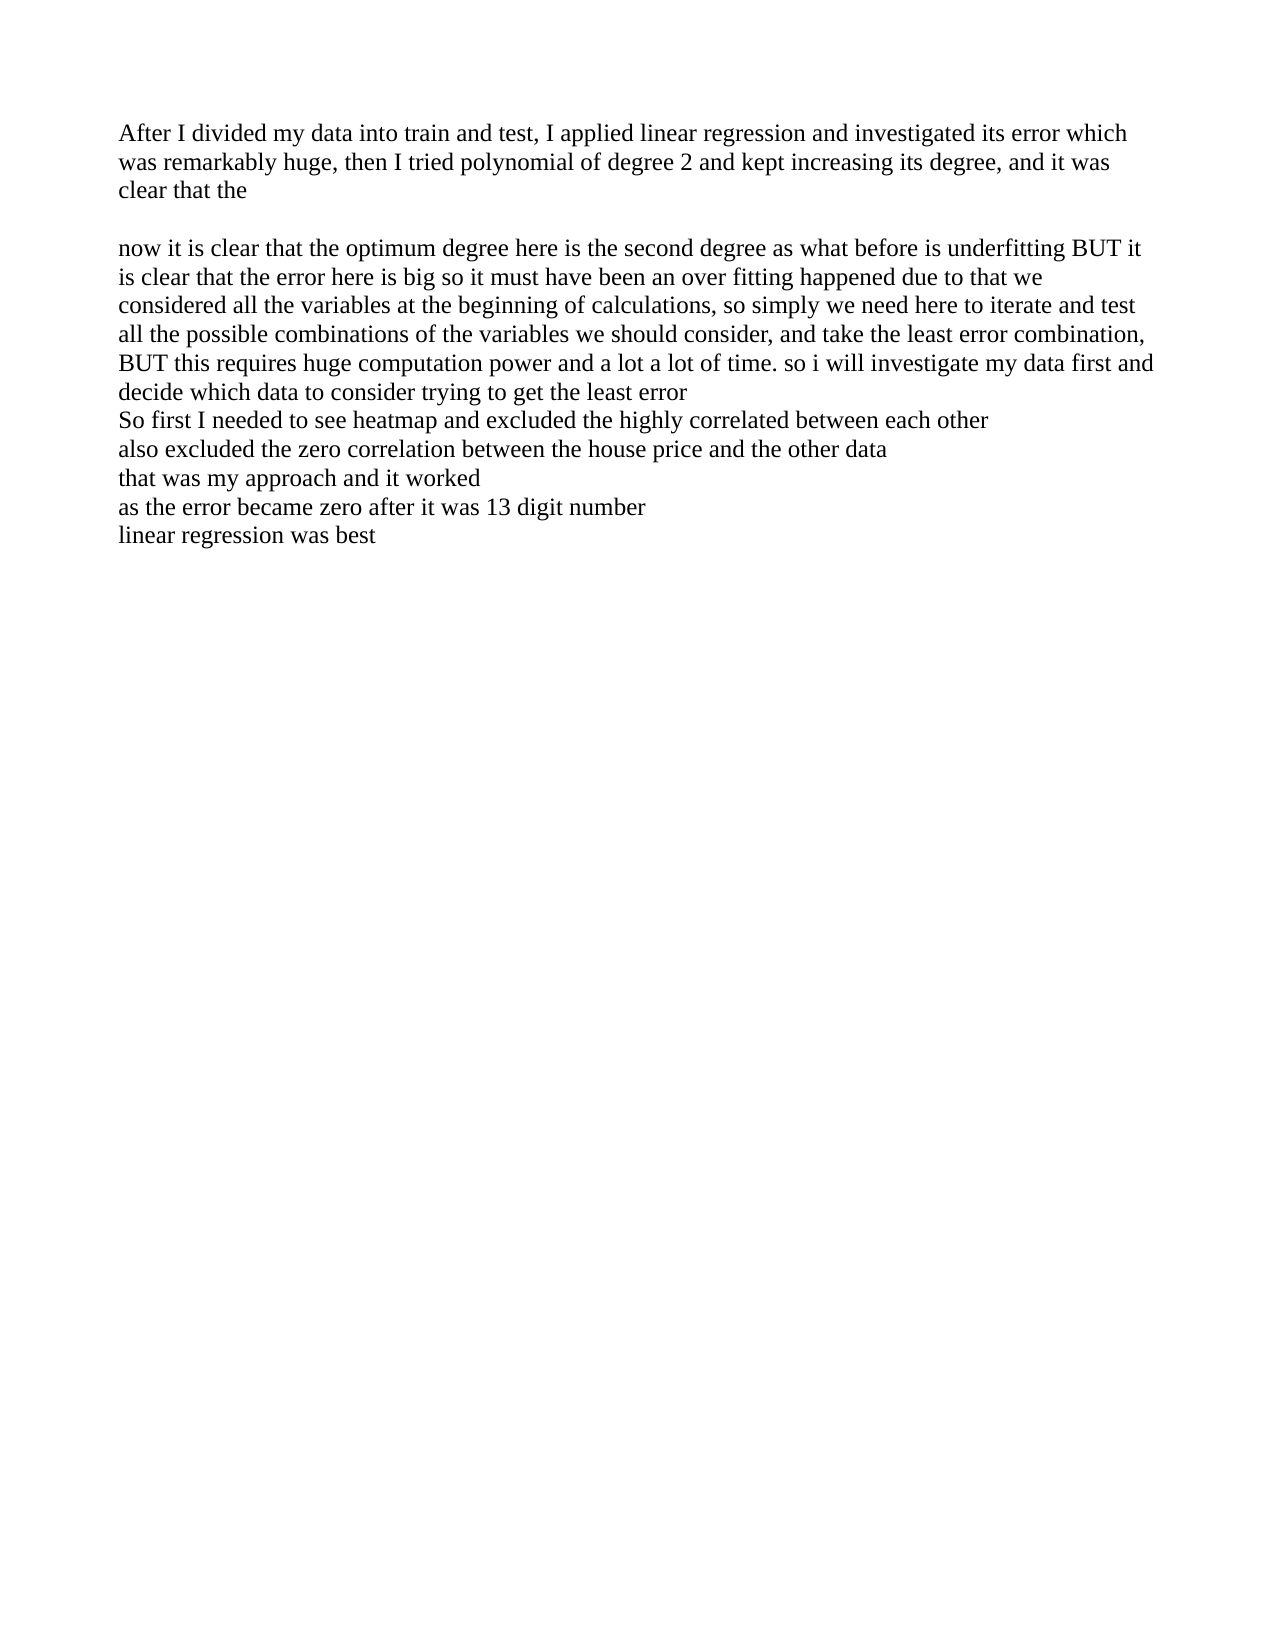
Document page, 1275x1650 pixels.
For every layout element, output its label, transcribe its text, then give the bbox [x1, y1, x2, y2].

text linear regression was best [118, 521, 1157, 549]
text also excluded the zero correlation between the house price and the other data [118, 434, 1157, 463]
text After I divided my data into train and test, I applied linear regression and investigated its error which was remarkably huge, then I tried polynomial of degree 2 and kept increasing its degree, and it was clear that the [118, 118, 1157, 204]
text now it is clear that the optimum degree here is the second degree as what before is underfitting BUT it is clear that the error here is big so it must have been an over fitting happened due to that we considered all the variables at the beginning of calculations, so simply we need here to iterate and test all the possible combinations of the variables we should consider, and take the least error combination, BUT this requires huge computation power and a lot a lot of time. so i will investigate my data first and decide which data to consider trying to get the least error So first I needed to see heatmap and excluded the highly correlated between each other [118, 233, 1157, 434]
text as the error became zero after it was 13 digit number [118, 492, 1157, 521]
text that was my approach and it worked [118, 463, 1157, 492]
